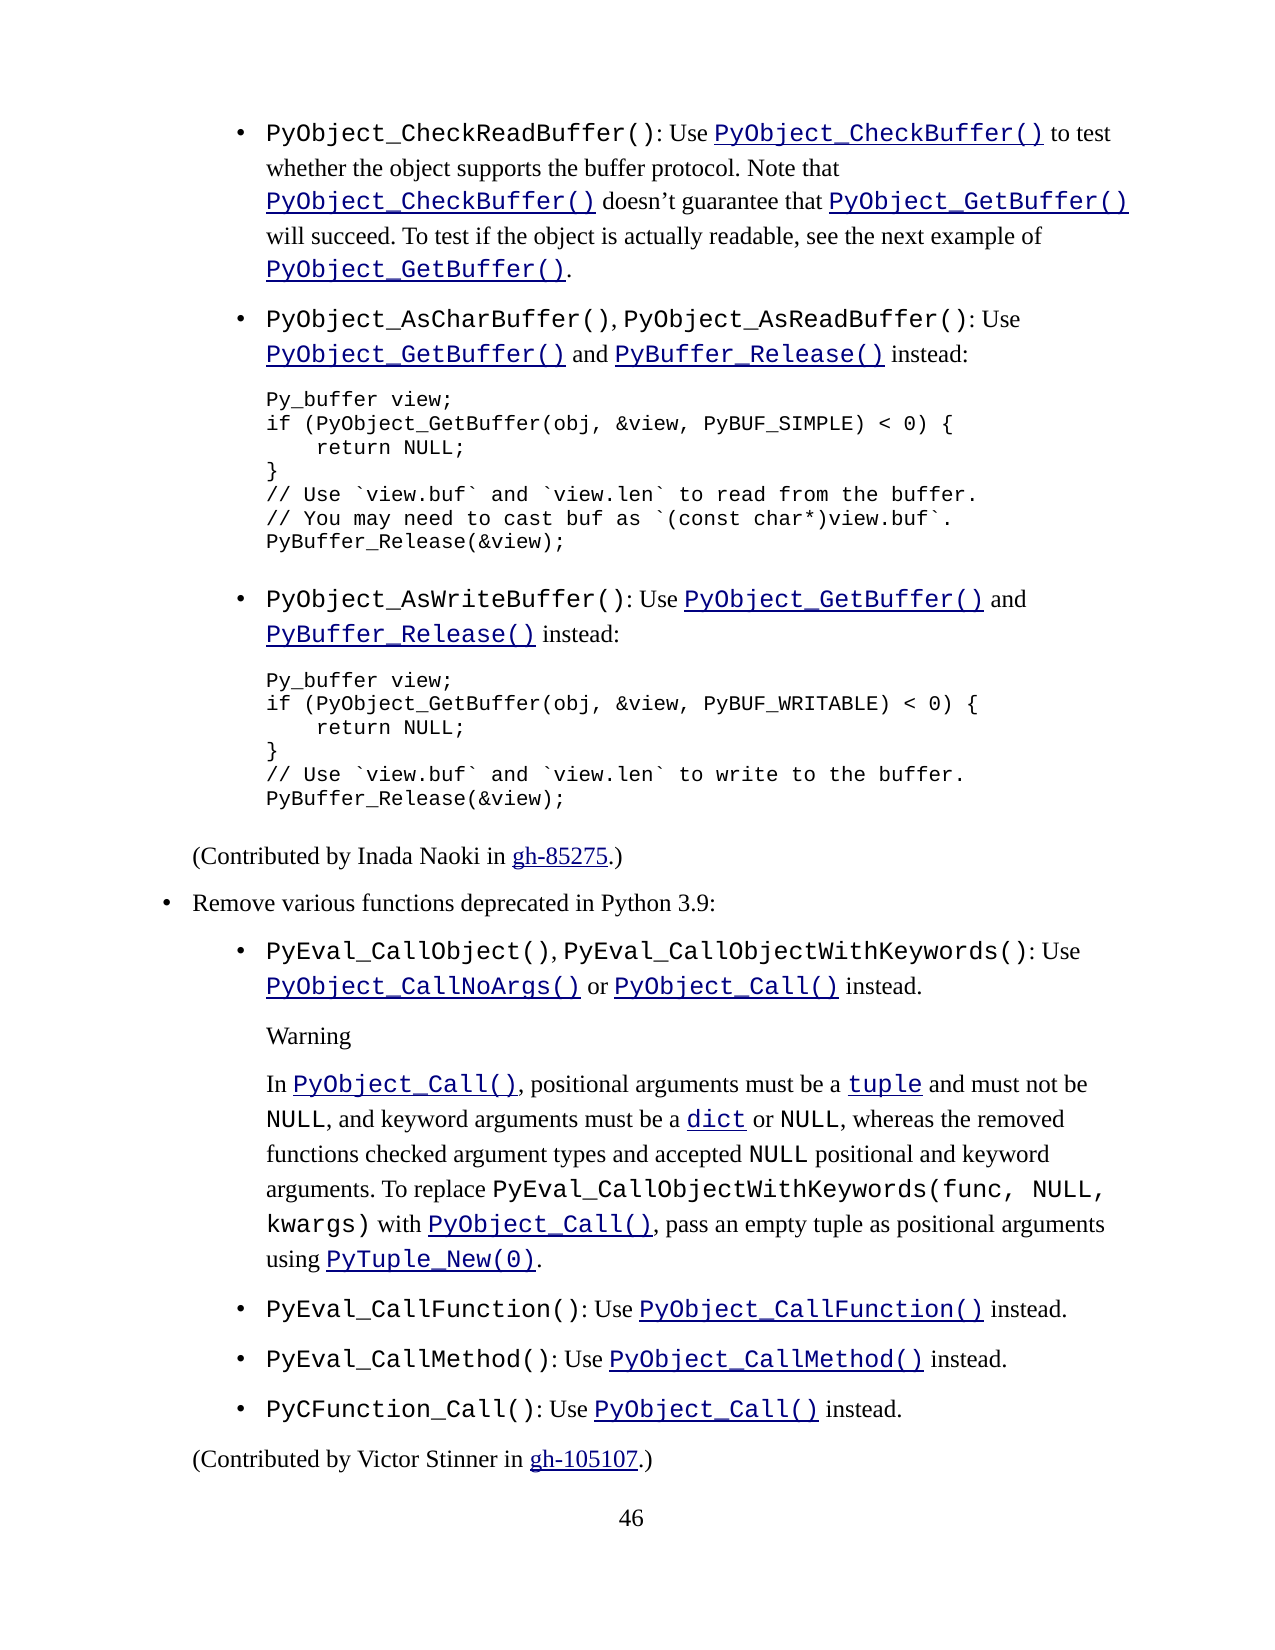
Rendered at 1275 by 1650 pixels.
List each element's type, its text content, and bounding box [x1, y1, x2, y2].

list Py_buffer view; [236, 389, 1157, 413]
list PyEval_CallMethod(): Use PyObject_CallMethod() instead. [236, 1344, 1157, 1375]
list // Use `view.buf` and `view.len` to write to the buffer. [236, 764, 1157, 788]
list } [236, 741, 1157, 764]
list } [236, 460, 1157, 484]
list // You may need to cast buf as `(const char*)view.buf`. [236, 508, 1157, 531]
list Warning [236, 1021, 1157, 1050]
list Py_buffer view; [236, 669, 1157, 693]
list PyBuffer_Release(&view); [236, 788, 1157, 811]
list PyObject_AsCharBuffer(), PyObject_AsReadBuffer(): Use PyObject_GetBuffer() and PyBuffer_Release() instead: [236, 304, 1157, 370]
list PyObject_CheckReadBuffer(): Use PyObject_CheckBuffer() to test whether the object supports the buffer protocol. Note that PyObject_CheckBuffer() doesn’t guarantee that PyObject_GetBuffer() will succeed. To test if the object is actually readable, see the next example of PyObject_GetBuffer(). [236, 118, 1157, 285]
list PyEval_CallFunction(): Use PyObject_CallFunction() instead. [236, 1294, 1157, 1325]
list if (PyObject_GetBuffer(obj, &view, PyBUF_WRITABLE) < 0) { [236, 693, 1157, 717]
list // Use `view.buf` and `view.len` to read from the buffer. [236, 484, 1157, 508]
list In PyObject_Call(), positional arguments must be a tuple and must not be NULL, and keyword arguments must be a dict or NULL, whereas the removed functions checked argument types and accepted NULL positional and keyword arguments. To replace PyEval_CallObjectWithKeywords(func, NULL, kwargs) with PyObject_Call(), pass an empty tuple as positional arguments using PyTuple_New(0). [236, 1069, 1157, 1275]
list PyBuffer_Release(&view); [236, 531, 1157, 555]
list PyEval_CallObject(), PyEval_CallObjectWithKeywords(): Use PyObject_CallNoArgs() or PyObject_Call() instead. [236, 936, 1157, 1002]
list return NULL; [236, 717, 1157, 741]
list (Contributed by Victor Stinner in gh-105107.) [162, 1444, 1157, 1473]
list PyCFunction_Call(): Use PyObject_Call() instead. [236, 1394, 1157, 1425]
list if (PyObject_GetBuffer(obj, &view, PyBUF_SIMPLE) < 0) { [236, 413, 1157, 437]
list return NULL; [236, 437, 1157, 460]
list Remove various functions deprecated in Python 3.9: [162, 888, 1157, 917]
list PyObject_AsWriteBuffer(): Use PyObject_GetBuffer() and PyBuffer_Release() instead: [236, 584, 1157, 650]
list (Contributed by Inada Naoki in gh-85275.) [162, 841, 1157, 870]
